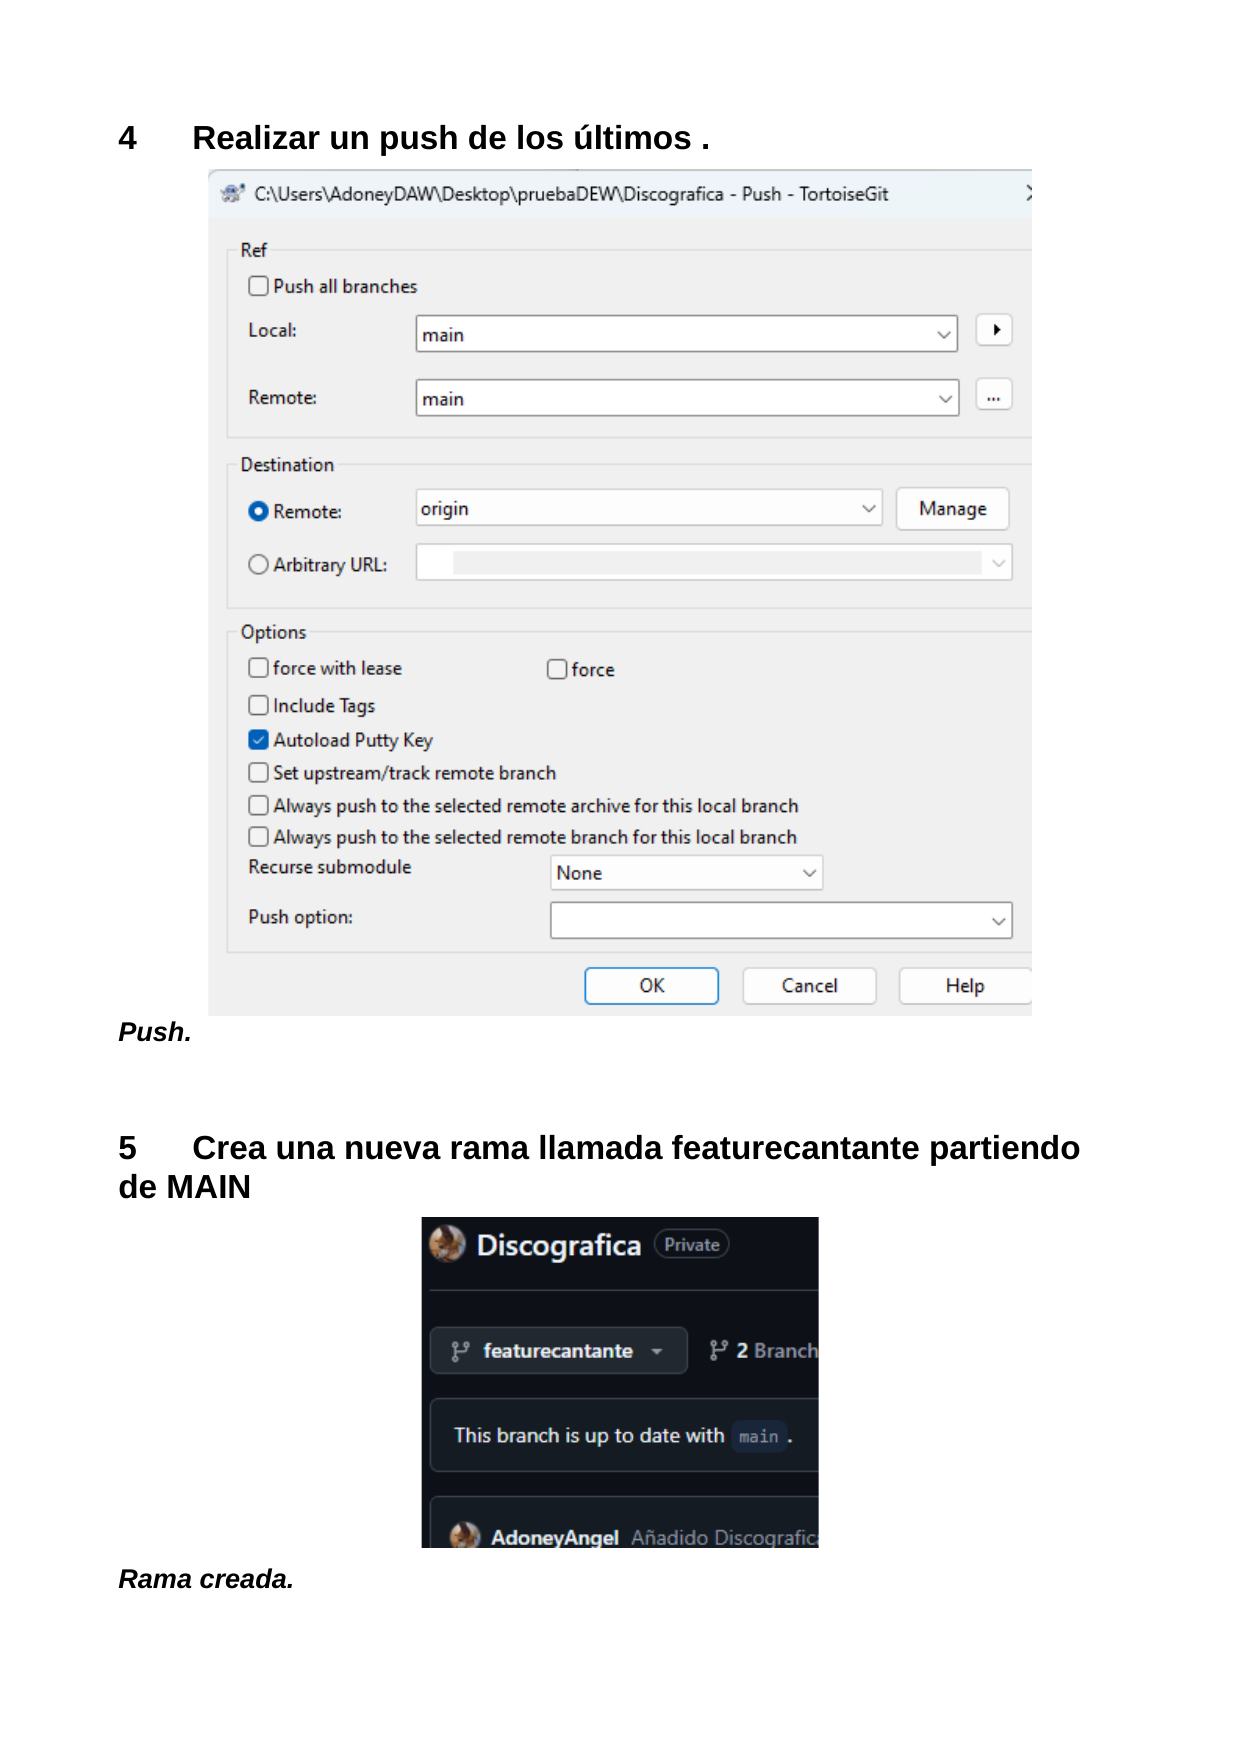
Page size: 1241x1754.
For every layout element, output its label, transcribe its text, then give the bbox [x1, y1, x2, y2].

picture [208, 169, 1032, 1016]
subtitle Realizar un push de los últimos . [118, 118, 1122, 157]
subtitle Push. [118, 182, 1122, 1047]
subtitle Rama creada. [118, 1563, 1122, 1594]
subtitle Crea una nueva rama llamada featurecantante partiendo de MAIN [118, 1128, 1122, 1205]
picture [421, 1217, 819, 1548]
